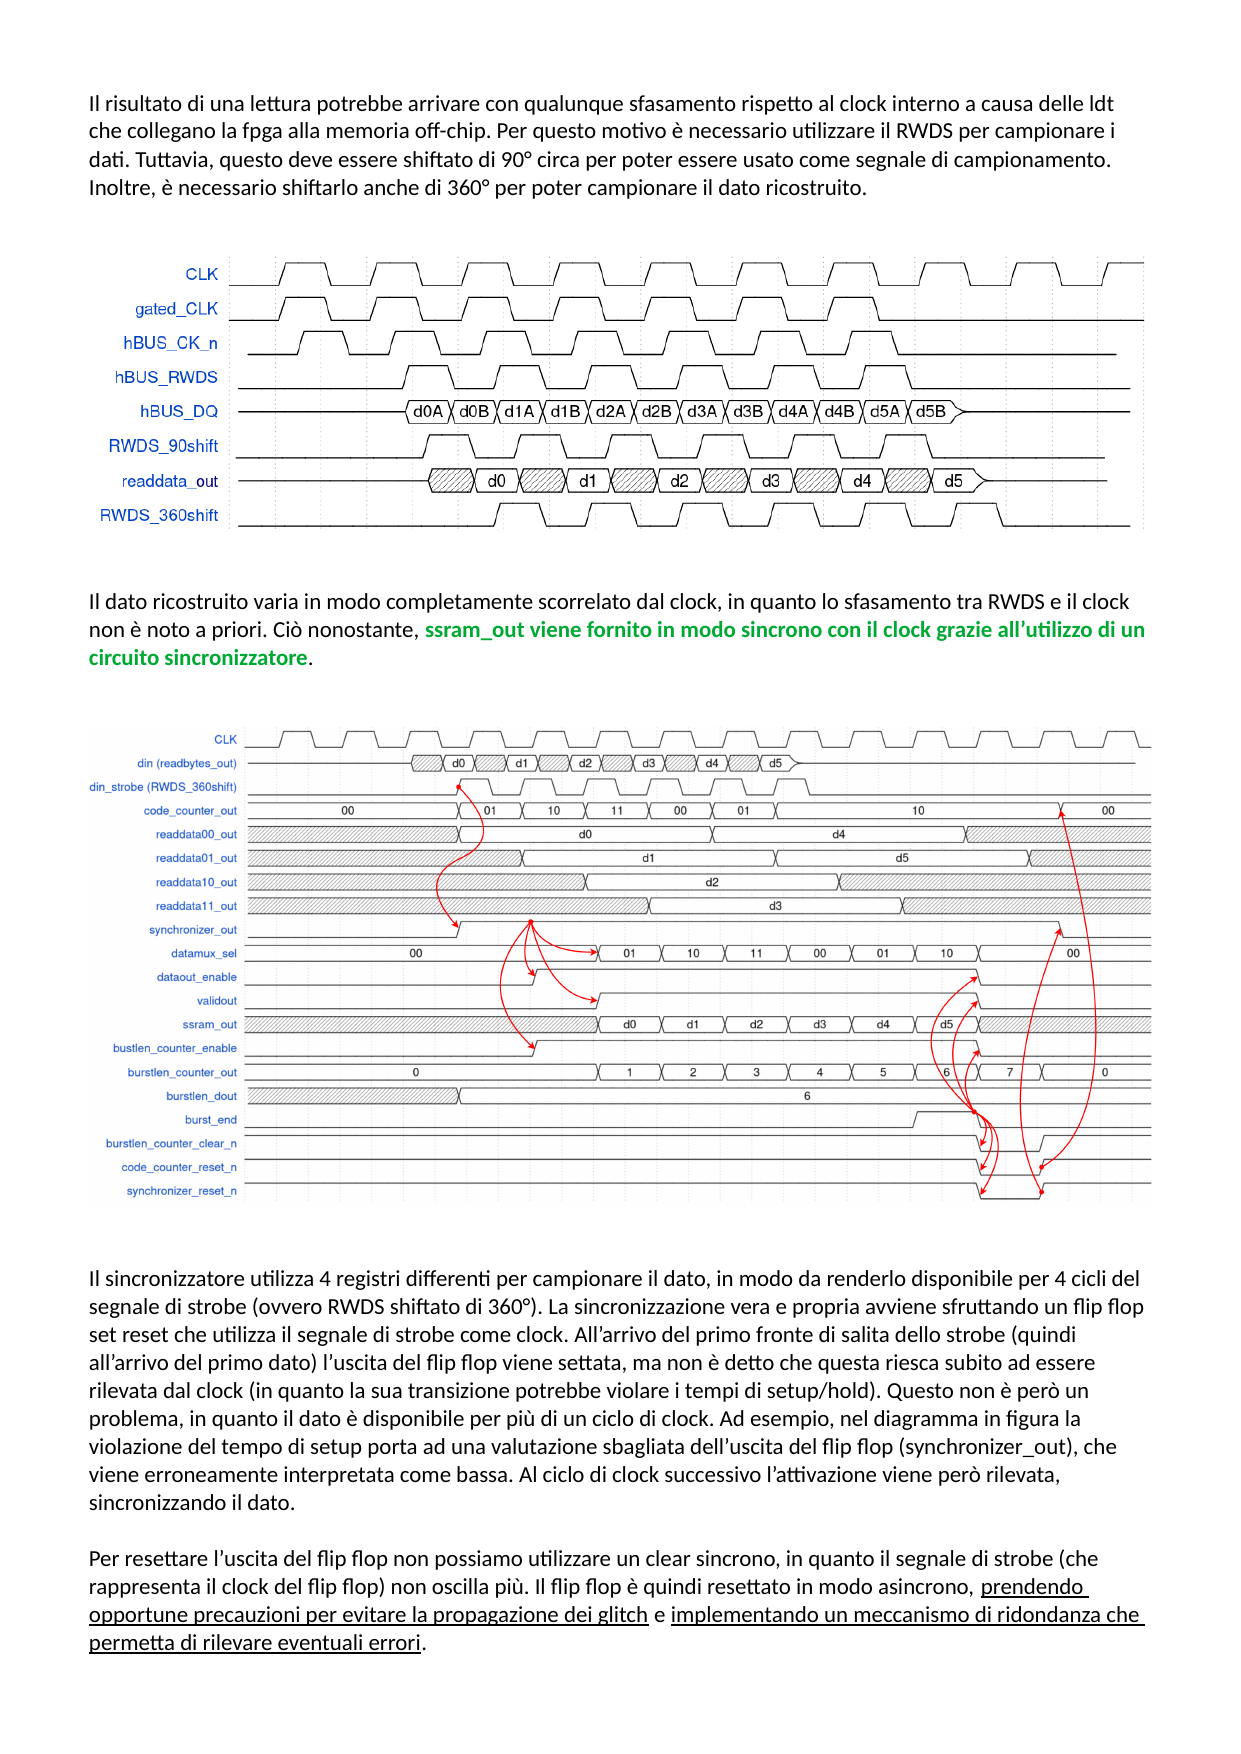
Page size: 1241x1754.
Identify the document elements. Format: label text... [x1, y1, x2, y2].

picture [88, 256, 1152, 532]
picture [88, 727, 1152, 1208]
text Il risultato di una lettura potrebbe arrivare con qualunque sfasamento rispetto al clock interno a causa delle ldt che collegano la fpga alla memoria off-chip. Per questo motivo è necessario utilizzare il RWDS per campionare i dati. Tuttavia, questo deve essere shiftato di 90° circa per poter essere usato come segnale di campionamento. Inoltre, è necessario shiftarlo anche di 360° per poter campionare il dato ricostruito. [89, 89, 1152, 201]
text Il dato ricostruito varia in modo completamente scorrelato dal clock, in quanto lo sfasamento tra RWDS e il clock non è noto a priori. Ciò nonostante, ssram_out viene fornito in modo sincrono con il clock grazie all’utilizzo di un circuito sincronizzatore. [89, 587, 1152, 672]
text Per resettare l’uscita del flip flop non possiamo utilizzare un clear sincrono, in quanto il segnale di strobe (che rappresenta il clock del flip flop) non oscilla più. Il flip flop è quindi resettato in modo asincrono, prendendo opportune precauzioni per evitare la propagazione dei glitch e implementando un meccanismo di ridondanza che permetta di rilevare eventuali errori. [89, 1544, 1152, 1656]
text Il sincronizzatore utilizza 4 registri differenti per campionare il dato, in modo da renderlo disponibile per 4 cicli del segnale di strobe (ovvero RWDS shiftato di 360°). La sincronizzazione vera e propria avviene sfruttando un flip flop set reset che utilizza il segnale di strobe come clock. All’arrivo del primo fronte di salita dello strobe (quindi all’arrivo del primo dato) l’uscita del flip flop viene settata, ma non è detto che questa riesca subito ad essere rilevata dal clock (in quanto la sua transizione potrebbe violare i tempi di setup/hold). Questo non è però un problema, in quanto il dato è disponibile per più di un ciclo di clock. Ad esempio, nel diagramma in figura la violazione del tempo di setup porta ad una valutazione sbagliata dell’uscita del flip flop (synchronizer_out), che viene erroneamente interpretata come bassa. Al ciclo di clock successivo l’attivazione viene però rilevata, sincronizzando il dato. [89, 1264, 1152, 1516]
